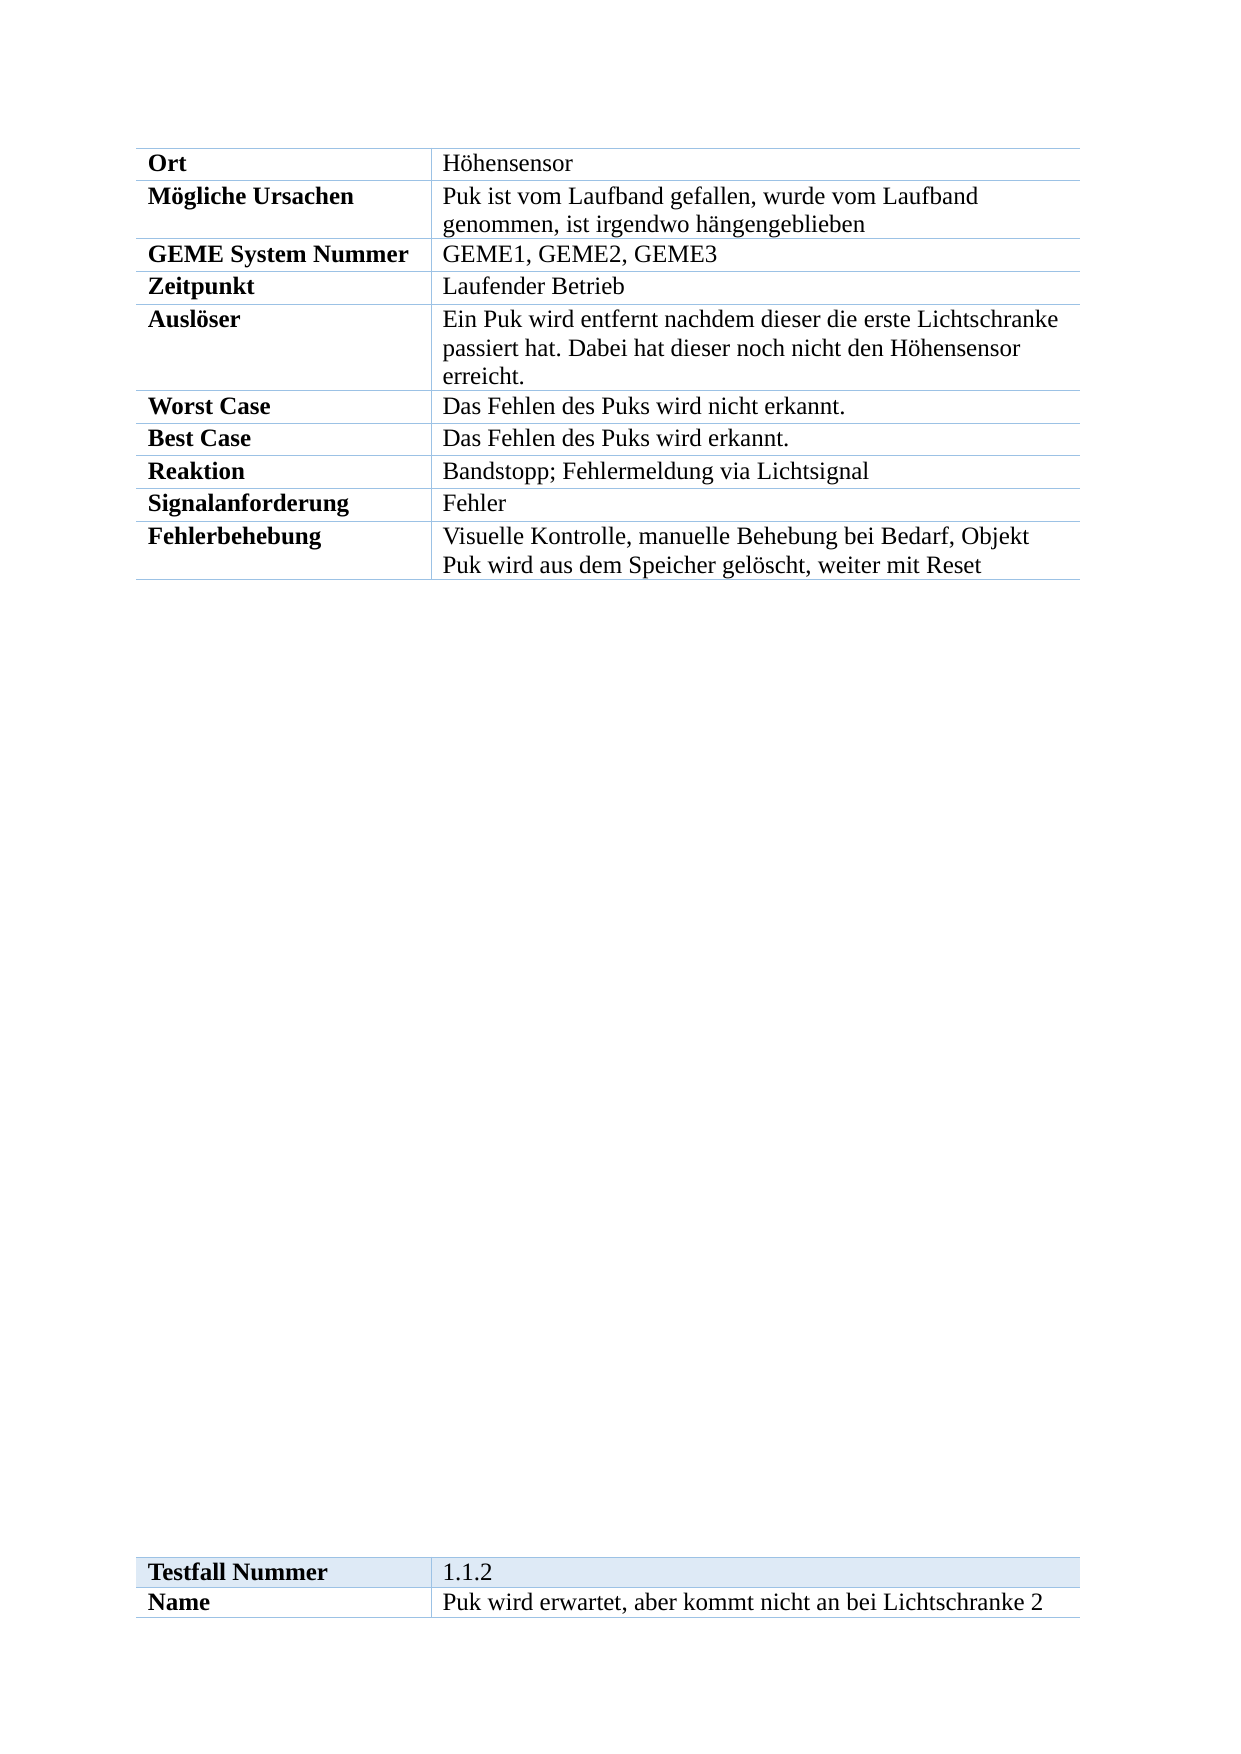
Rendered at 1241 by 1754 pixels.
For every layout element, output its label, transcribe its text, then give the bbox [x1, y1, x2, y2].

table_cell Visuelle Kontrolle, manuelle Behebung bei Bedarf, Objekt Puk wird aus dem Speicher gelöscht, weiter mit Reset [432, 522, 1080, 579]
table_cell Zeitpunkt [136, 272, 431, 303]
table_cell Bandstopp; Fehlermeldung via Lichtsignal [432, 456, 1080, 488]
table_cell Puk wird erwartet, aber kommt nicht an bei Lichtschranke 2 [432, 1588, 1080, 1617]
table_cell Das Fehlen des Puks wird erkannt. [432, 424, 1080, 455]
table_cell Worst Case [136, 391, 431, 423]
table_cell Puk ist vom Laufband gefallen, wurde vom Laufband genommen, ist irgendwo hängengeblieben [432, 181, 1080, 238]
table_cell Höhensensor [432, 149, 1080, 180]
table_cell Ort [136, 149, 431, 180]
table_cell Reaktion [136, 456, 431, 488]
table_header Testfall Nummer [136, 1558, 431, 1587]
table_cell Name [136, 1588, 431, 1617]
table_cell Das Fehlen des Puks wird nicht erkannt. [432, 391, 1080, 423]
table_cell Laufender Betrieb [432, 272, 1080, 303]
table_cell GEME System Nummer [136, 239, 431, 271]
table_header 1.1.2 [432, 1558, 1080, 1587]
table_cell Auslöser [136, 305, 431, 390]
table_cell Mögliche Ursachen [136, 181, 431, 238]
table_cell Signalanforderung [136, 489, 431, 521]
table_cell Fehler [432, 489, 1080, 521]
table_cell Ein Puk wird entfernt nachdem dieser die erste Lichtschranke passiert hat. Dabei hat dieser noch nicht den Höhensensor erreicht. [432, 305, 1080, 390]
table_cell GEME1, GEME2, GEME3 [432, 239, 1080, 271]
table_cell Fehlerbehebung [136, 522, 431, 579]
table_cell Best Case [136, 424, 431, 455]
